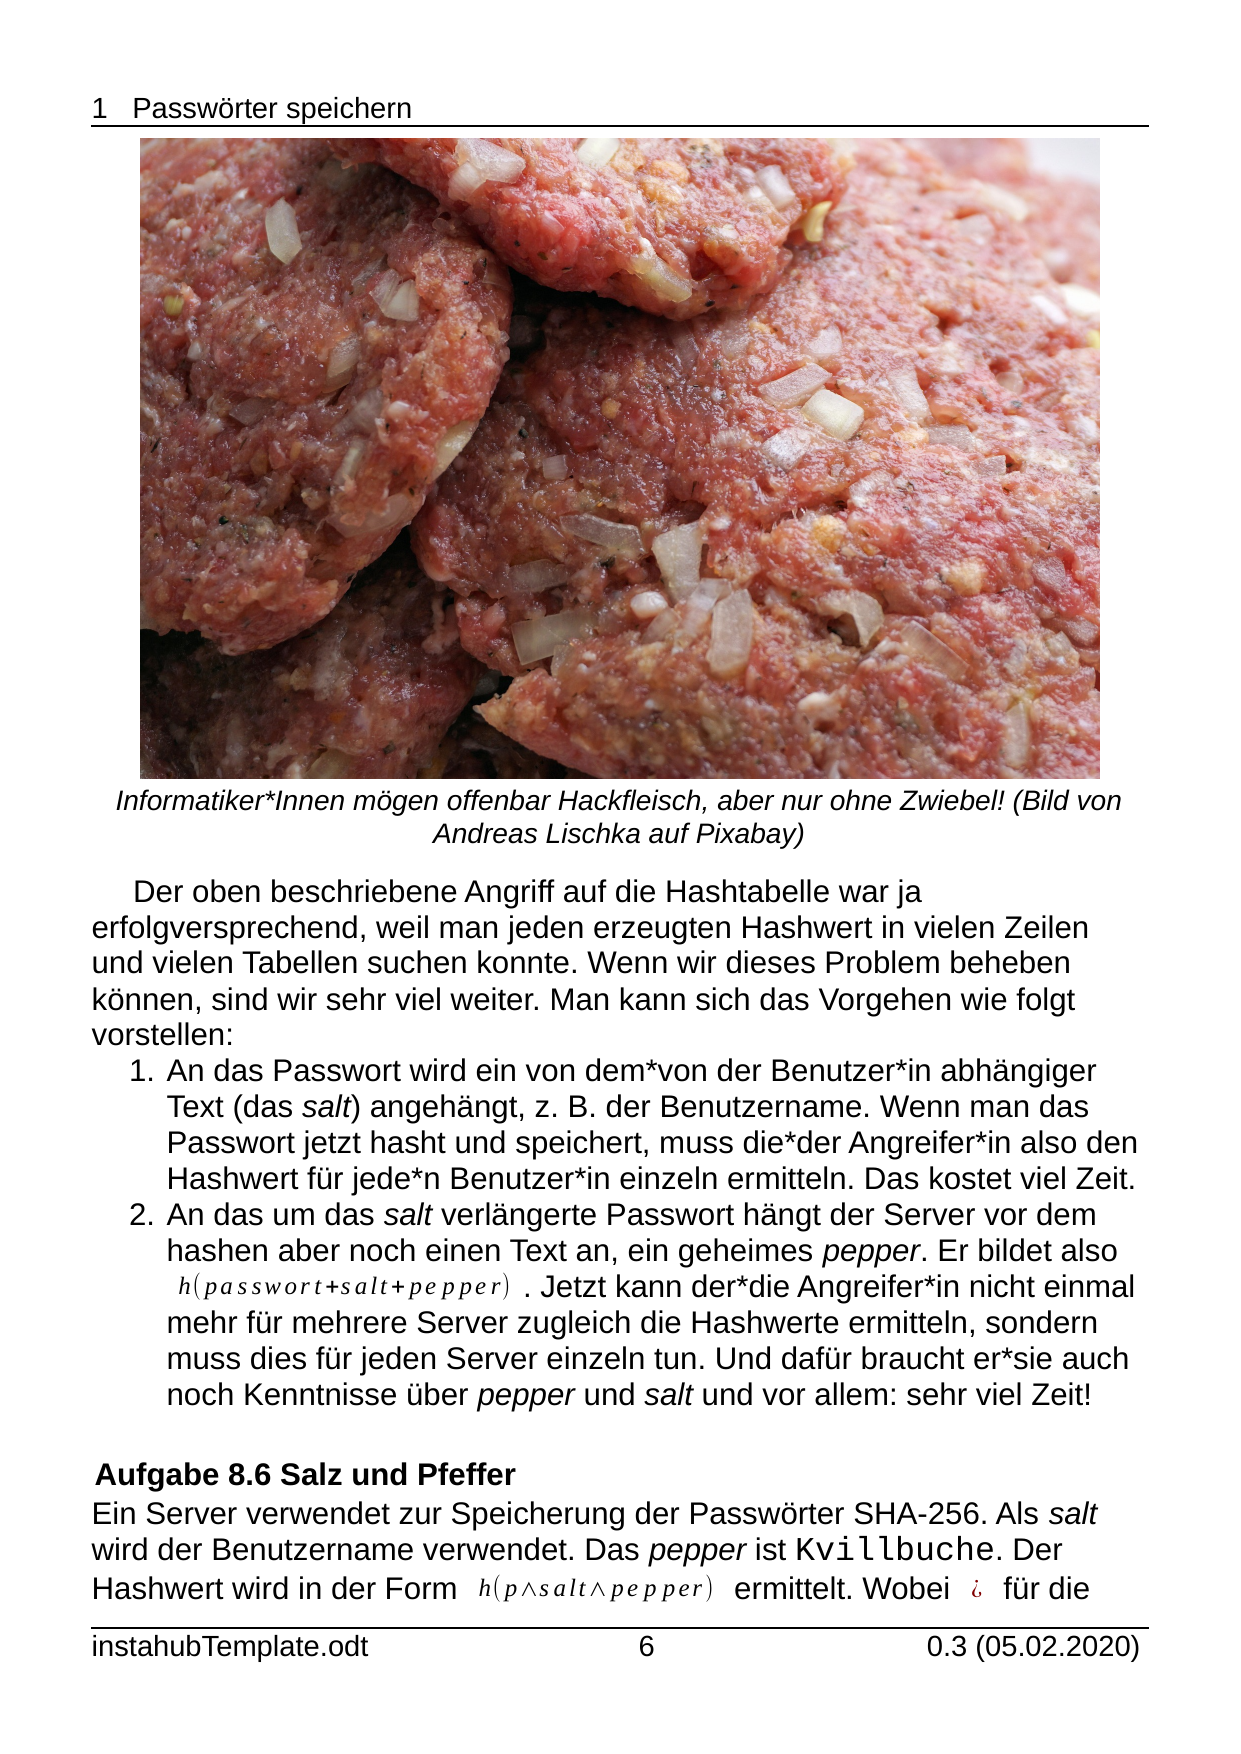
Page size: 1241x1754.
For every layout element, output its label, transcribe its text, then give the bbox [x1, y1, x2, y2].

text Der oben beschriebene Angriff auf die Hashtabelle war ja erfolgversprechend, weil man jeden erzeugten Hashwert in vielen Zeilen und vielen Tabellen suchen konnte. Wenn wir dieses Problem beheben können, sind wir sehr viel weiter. Man kann sich das Vorgehen wie folgt vorstellen: [91, 873, 1149, 1052]
text Informatiker*Innen mögen offenbar Hackfleisch, aber nur ohne Zwiebel! (Bild von Andreas Lischka auf Pixabay) [91, 784, 1149, 849]
subtitle Aufgabe 8.6 Salz und Pfeffer [91, 1453, 1149, 1495]
list An das um das salt verlängerte Passwort hängt der Server vor dem hashen aber noch einen Text an, ein geheimes pepper. Er bildet also . Jetzt kann der*die Angreifer*in nicht einmal mehr für mehrere Server zugleich die Hashwerte ermitteln, sondern muss dies für jeden Server einzeln tun. Und dafür braucht er*sie auch noch Kenntnisse über pepper und salt und vor allem: sehr viel Zeit! [129, 1196, 1149, 1412]
picture [140, 138, 1100, 779]
text Ein Server verwendet zur Speicherung der Passwörter SHA-256. Als salt wird der Benutzername verwendet. Das pepper ist Kvillbuche. Der Hashwert wird in der Form ermittelt. Wobei für die Aneinanderreihung von Zeichenketten steht. 2. Der*Die Nutzer*in niclas258 meldet sich mit dem Passwort TaKaLu908#an. Ermitteln Sie (z. B. auf www.hashgenerator.de) den zugehörigen Hashwert! 3. Überprüfen Sie Ihre Lösung, indem Sie den folgenden QR-Code entschlüsseln: [91, 1495, 1149, 1606]
list An das Passwort wird ein von dem*von der Benutzer*in abhängiger Text (das salt) angehängt, z. B. der Benutzername. Wenn man das Passwort jetzt hasht und speichert, muss die*der Angreifer*in also den Hashwert für jede*n Benutzer*in einzeln ermitteln. Das kostet viel Zeit. [129, 1052, 1149, 1196]
